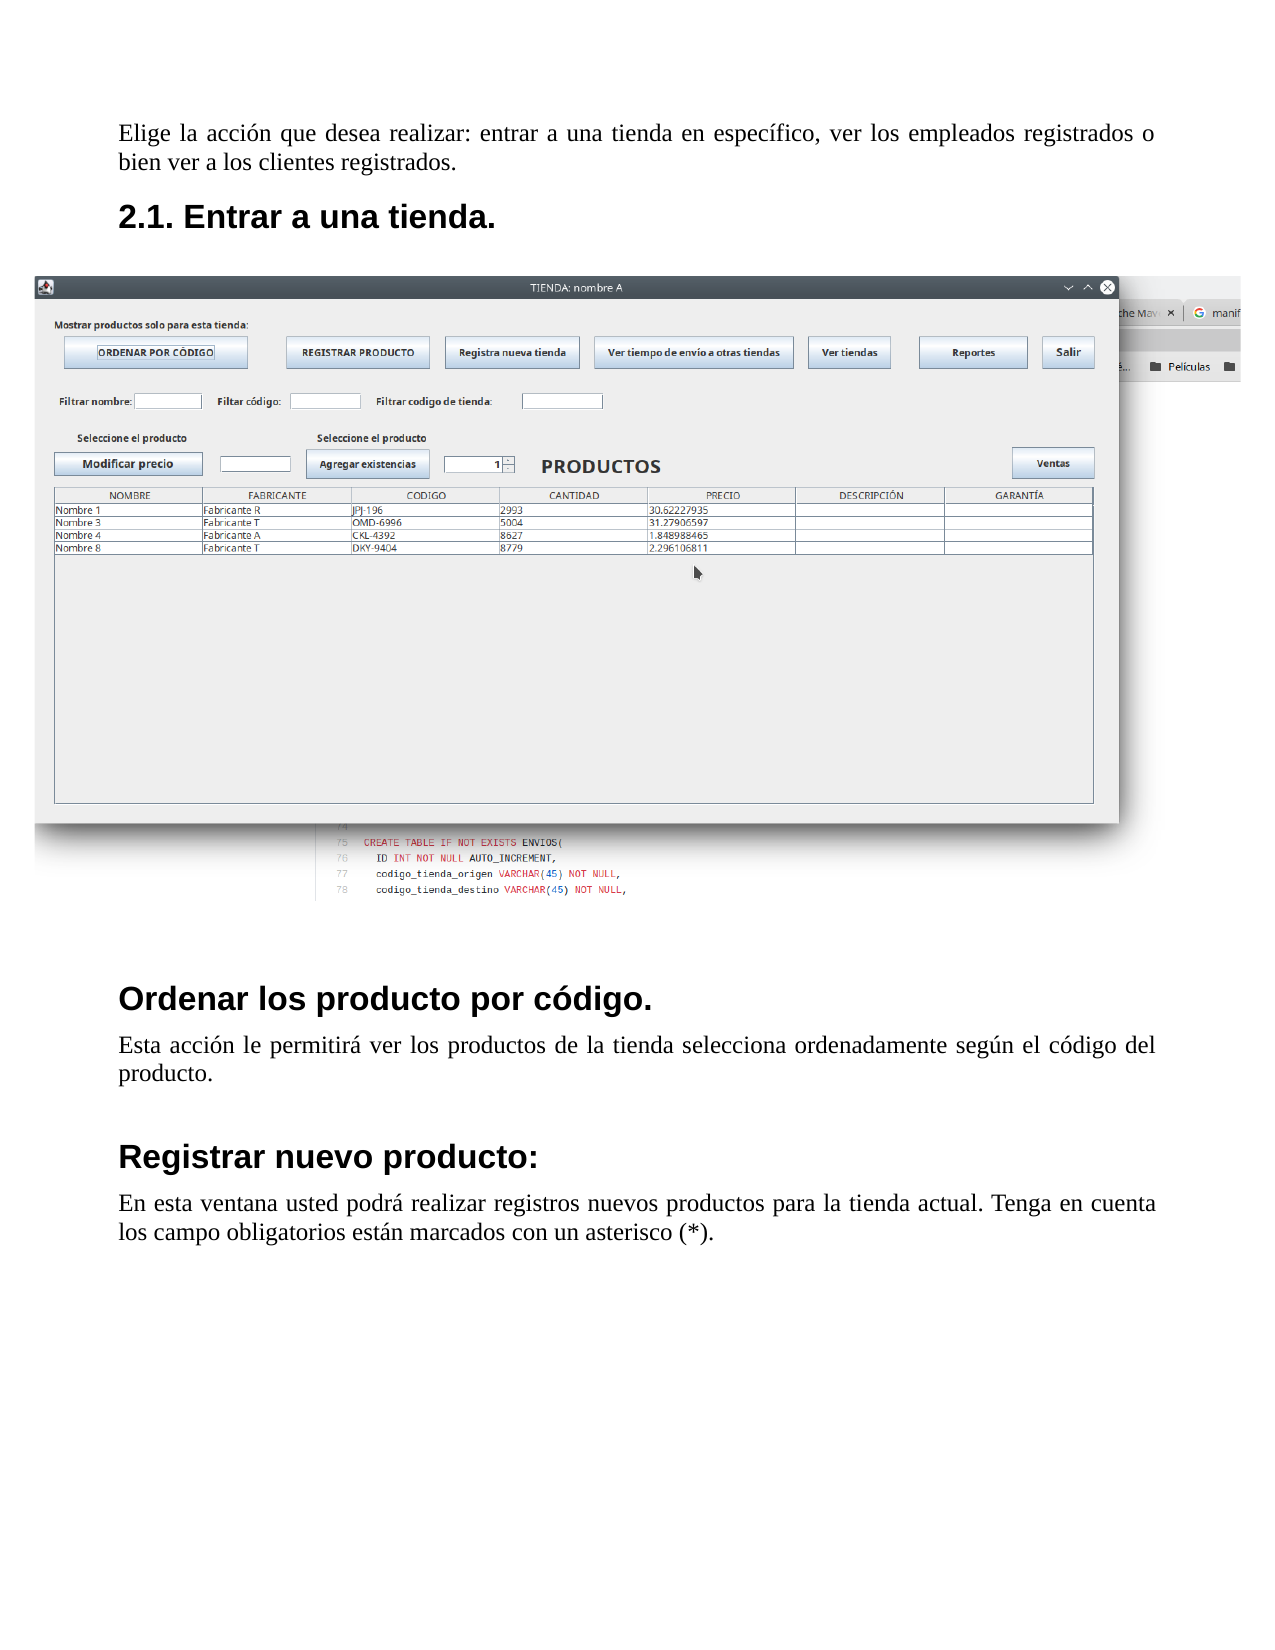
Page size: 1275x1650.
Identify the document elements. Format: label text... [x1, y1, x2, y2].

text Elige la acción que desea realizar: entrar a una tienda en específico, ver los empleados registrados o bien ver a los clientes registrados. [118, 118, 1157, 176]
text Esta acción le permitirá ver los productos de la tienda selecciona ordenadamente según el código del producto. [118, 1030, 1157, 1087]
subtitle Ordenar los producto por código. [118, 979, 1157, 1017]
subtitle 2.1. Entrar a una tienda. [118, 196, 1157, 235]
subtitle Registrar nuevo producto: [118, 1137, 1157, 1176]
picture [34, 276, 1241, 901]
text En esta ventana usted podrá realizar registros nuevos productos para la tienda actual. Tenga en cuenta los campo obligatorios están marcados con un asterisco (*). [118, 1188, 1157, 1246]
